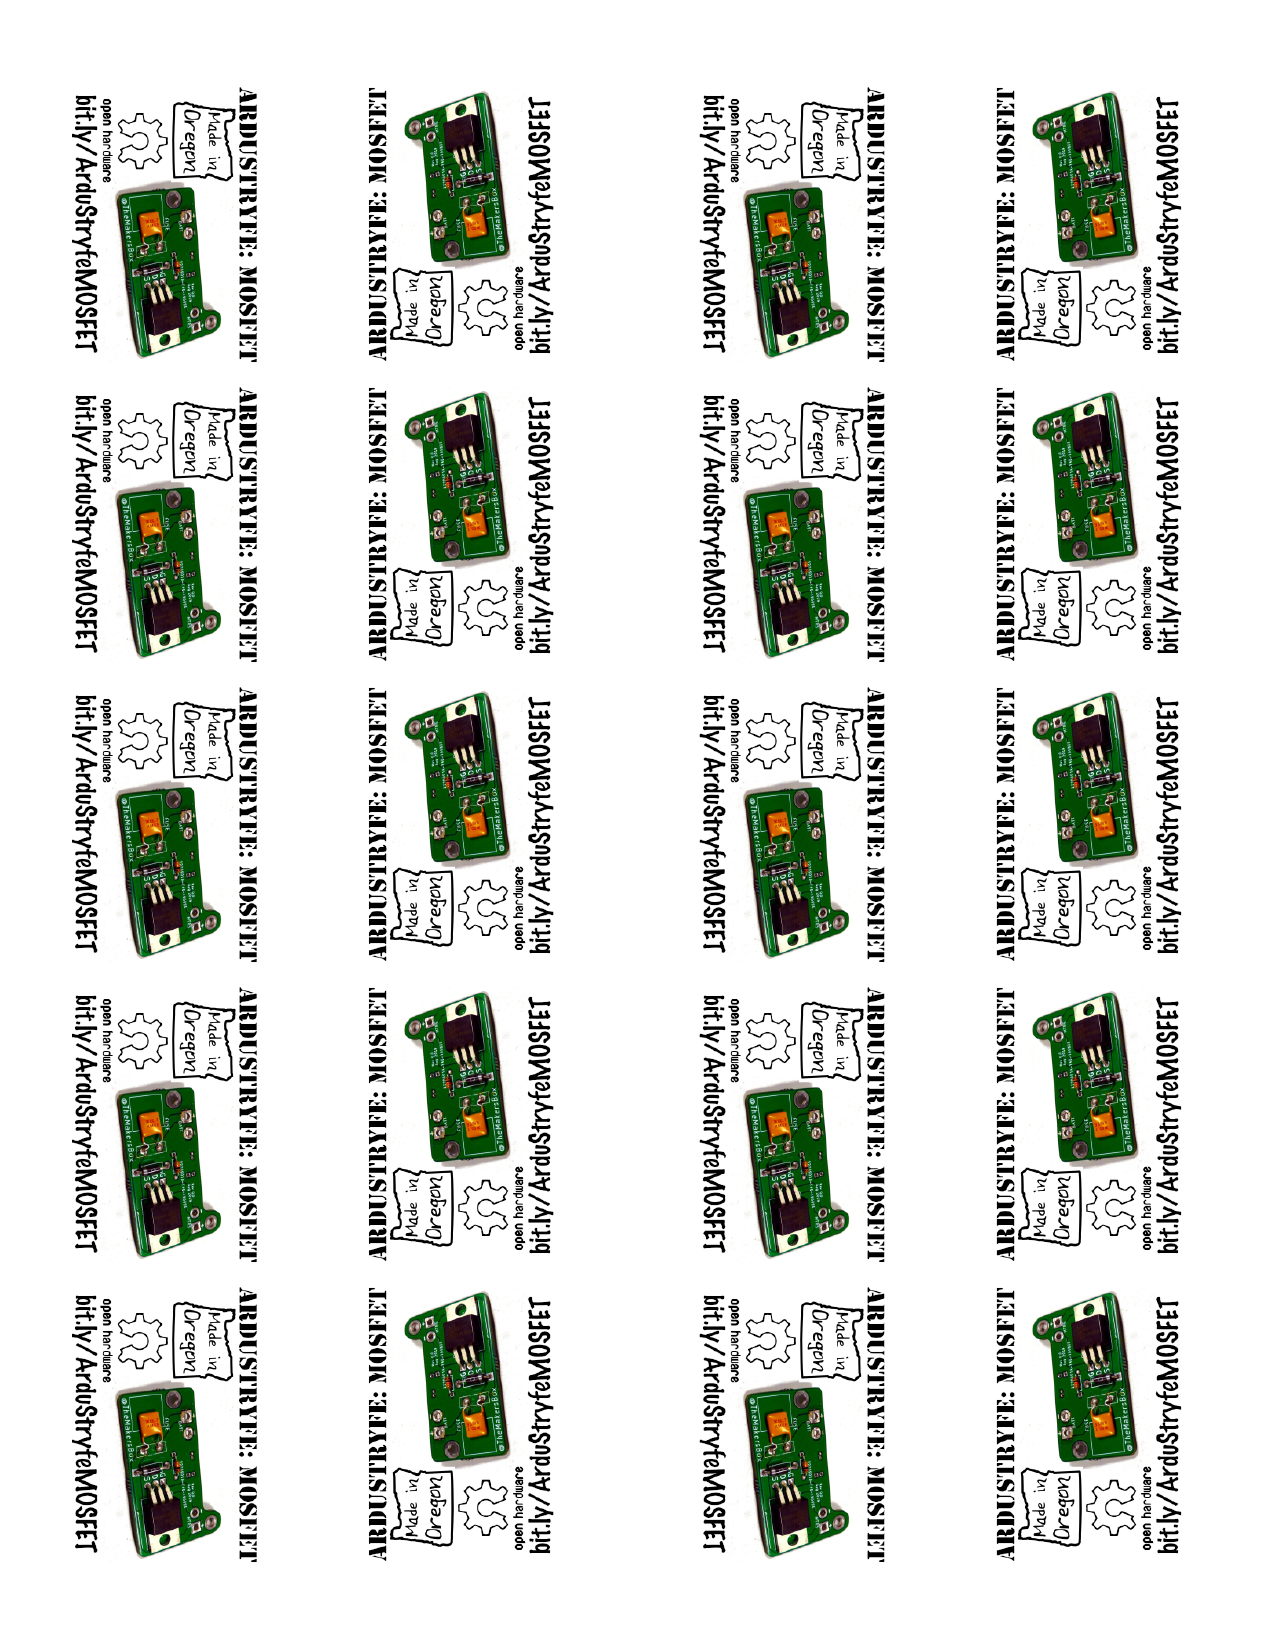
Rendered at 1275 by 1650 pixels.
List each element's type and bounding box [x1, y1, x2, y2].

picture [368, 86, 554, 361]
picture [72, 687, 257, 963]
table_header [646, 75, 1257, 375]
picture [368, 386, 554, 661]
picture [368, 1286, 554, 1561]
picture [72, 987, 257, 1263]
table_header [618, 75, 646, 1575]
picture [72, 1287, 257, 1563]
table_cell [19, 675, 618, 975]
picture [996, 86, 1182, 361]
picture [996, 986, 1182, 1261]
picture [72, 387, 257, 663]
picture [996, 386, 1182, 661]
picture [368, 686, 554, 961]
picture [699, 687, 885, 963]
table_cell [19, 975, 618, 1275]
picture [996, 1286, 1182, 1561]
table_cell [646, 375, 1257, 675]
table_header [19, 75, 618, 375]
picture [72, 87, 257, 363]
table_cell [646, 975, 1257, 1275]
table_cell [19, 375, 618, 675]
picture [699, 987, 885, 1263]
picture [996, 686, 1182, 961]
picture [699, 87, 885, 363]
picture [699, 1287, 885, 1563]
table_cell [646, 1275, 1257, 1575]
picture [368, 986, 554, 1261]
table_cell [646, 675, 1257, 975]
table_cell [19, 1275, 618, 1575]
picture [699, 387, 885, 663]
